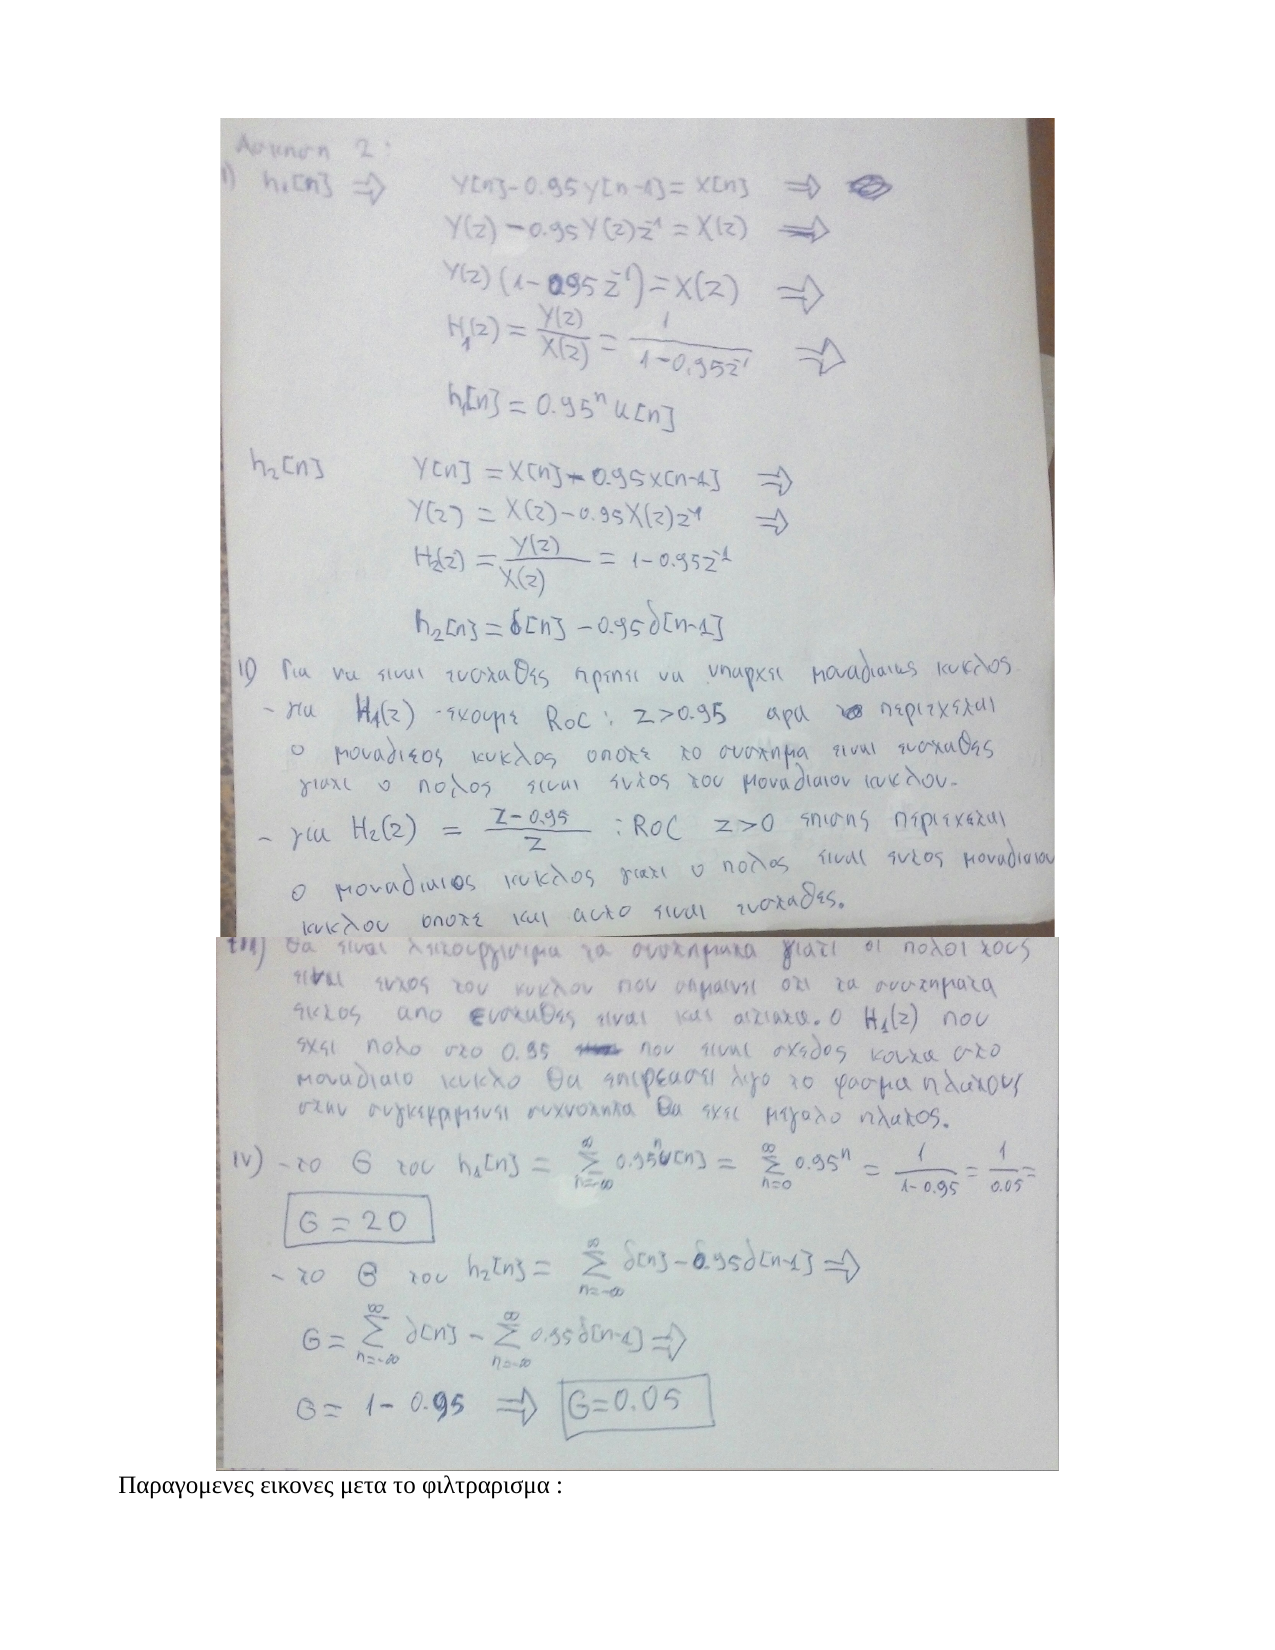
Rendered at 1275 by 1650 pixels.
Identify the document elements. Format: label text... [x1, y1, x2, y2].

text Παραγομενες εικονες μετα το φιλτραρισμα : [118, 147, 1157, 1499]
picture [216, 118, 1059, 1471]
